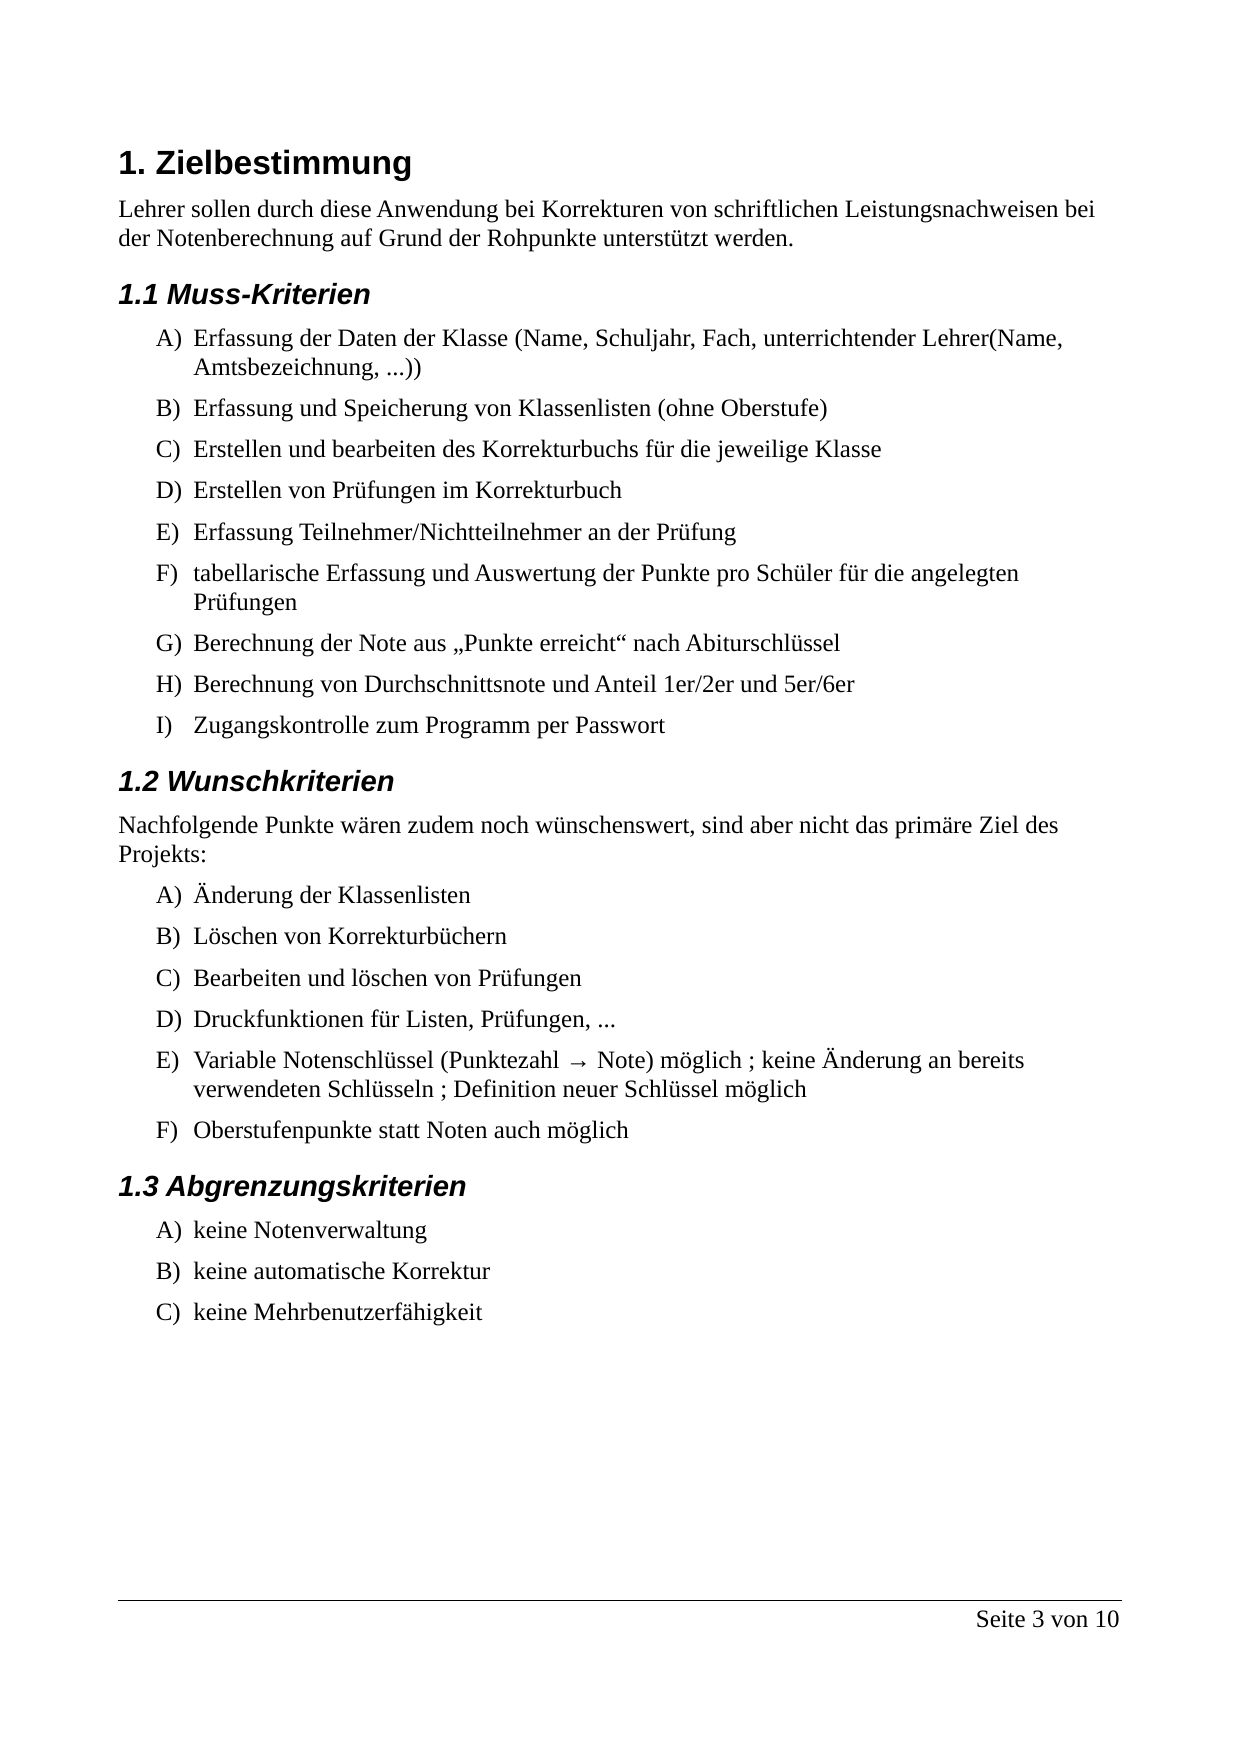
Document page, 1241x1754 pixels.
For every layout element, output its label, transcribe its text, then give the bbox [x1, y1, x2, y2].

list Änderung der Klassenlisten [156, 880, 1122, 909]
list Berechnung der Note aus „Punkte erreicht“ nach Abiturschlüssel [156, 628, 1122, 657]
list Erfassung Teilnehmer/Nichtteilnehmer an der Prüfung [156, 517, 1122, 545]
list Variable Notenschlüssel (Punktezahl → Note) möglich ; keine Änderung an bereits verwendeten Schlüsseln ; Definition neuer Schlüssel möglich [156, 1045, 1122, 1103]
subtitle 1.2 Wunschkriterien [118, 764, 1122, 798]
subtitle 1.3 Abgrenzungskriterien [118, 1169, 1122, 1202]
list Druckfunktionen für Listen, Prüfungen, ... [156, 1004, 1122, 1033]
list Zugangskontrolle zum Programm per Passwort [156, 710, 1122, 739]
text Lehrer sollen durch diese Anwendung bei Korrekturen von schriftlichen Leistungsnachweisen bei der Notenberechnung auf Grund der Rohpunkte unterstützt werden. [118, 194, 1122, 252]
list Löschen von Korrekturbüchern [156, 921, 1122, 950]
list Erstellen und bearbeiten des Korrekturbuchs für die jeweilige Klasse [156, 434, 1122, 463]
text Nachfolgende Punkte wären zudem noch wünschenswert, sind aber nicht das primäre Ziel des Projekts: [118, 810, 1122, 868]
list keine Notenverwaltung [156, 1215, 1122, 1244]
list Berechnung von Durchschnittsnote und Anteil 1er/2er und 5er/6er [156, 669, 1122, 698]
list keine automatische Korrektur [156, 1256, 1122, 1285]
list keine Mehrbenutzerfähigkeit [156, 1297, 1122, 1326]
list Erfassung und Speicherung von Klassenlisten (ohne Oberstufe) [156, 393, 1122, 422]
subtitle 1.1 Muss-Kriterien [118, 277, 1122, 310]
list Oberstufenpunkte statt Noten auch möglich [156, 1115, 1122, 1144]
list Bearbeiten und löschen von Prüfungen [156, 963, 1122, 991]
list Erstellen von Prüfungen im Korrekturbuch [156, 475, 1122, 504]
subtitle 1. Zielbestimmung [118, 143, 1122, 182]
list tabellarische Erfassung und Auswertung der Punkte pro Schüler für die angelegten Prüfungen [156, 558, 1122, 615]
list Erfassung der Daten der Klasse (Name, Schuljahr, Fach, unterrichtender Lehrer(Name, Amtsbezeichnung, ...)) [156, 323, 1122, 380]
